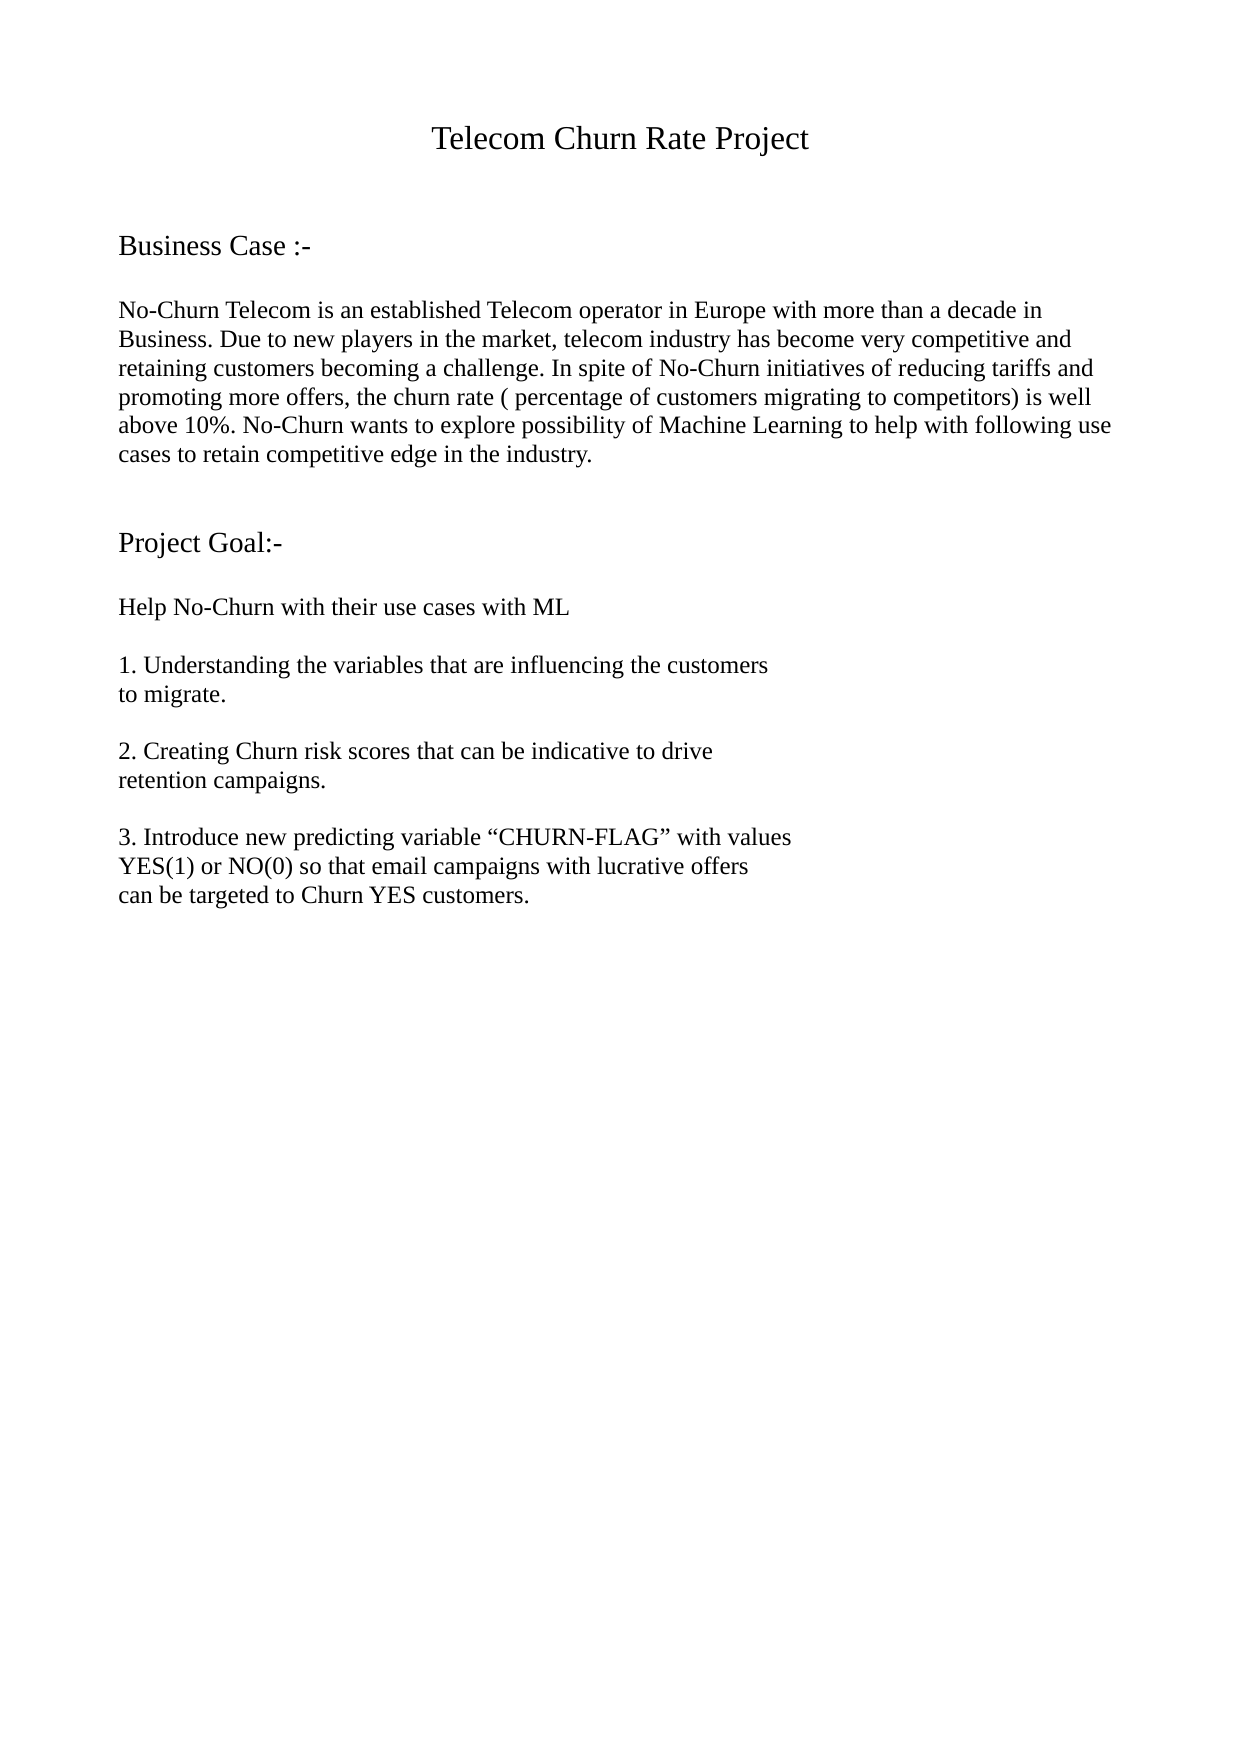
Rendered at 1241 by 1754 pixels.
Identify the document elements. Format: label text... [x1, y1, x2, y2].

text Telecom Churn Rate Project [118, 118, 1122, 156]
text can be targeted to Churn YES customers. [118, 880, 1122, 909]
text 1. Understanding the variables that are influencing the customers [118, 650, 1122, 679]
text Project Goal:- [118, 525, 1122, 559]
text to migrate. [118, 679, 1122, 707]
text 2. Creating Churn risk scores that can be indicative to drive [118, 736, 1122, 765]
text retention campaigns. [118, 765, 1122, 794]
text No-Churn Telecom is an established Telecom operator in Europe with more than a decade in [118, 295, 1122, 324]
text Business Case :- [118, 228, 1122, 262]
text YES(1) or NO(0) so that email campaigns with lucrative offers [118, 851, 1122, 880]
text Help No-Churn with their use cases with ML [118, 592, 1122, 621]
text 3. Introduce new predicting variable “CHURN-FLAG” with values [118, 822, 1122, 851]
text Business. Due to new players in the market, telecom industry has become very competitive and retaining customers becoming a challenge. In spite of No-Churn initiatives of reducing tariffs and promoting more offers, the churn rate ( percentage of customers migrating to competitors) is well above 10%. No-Churn wants to explore possibility of Machine Learning to help with following use cases to retain competitive edge in the industry. [118, 324, 1122, 468]
